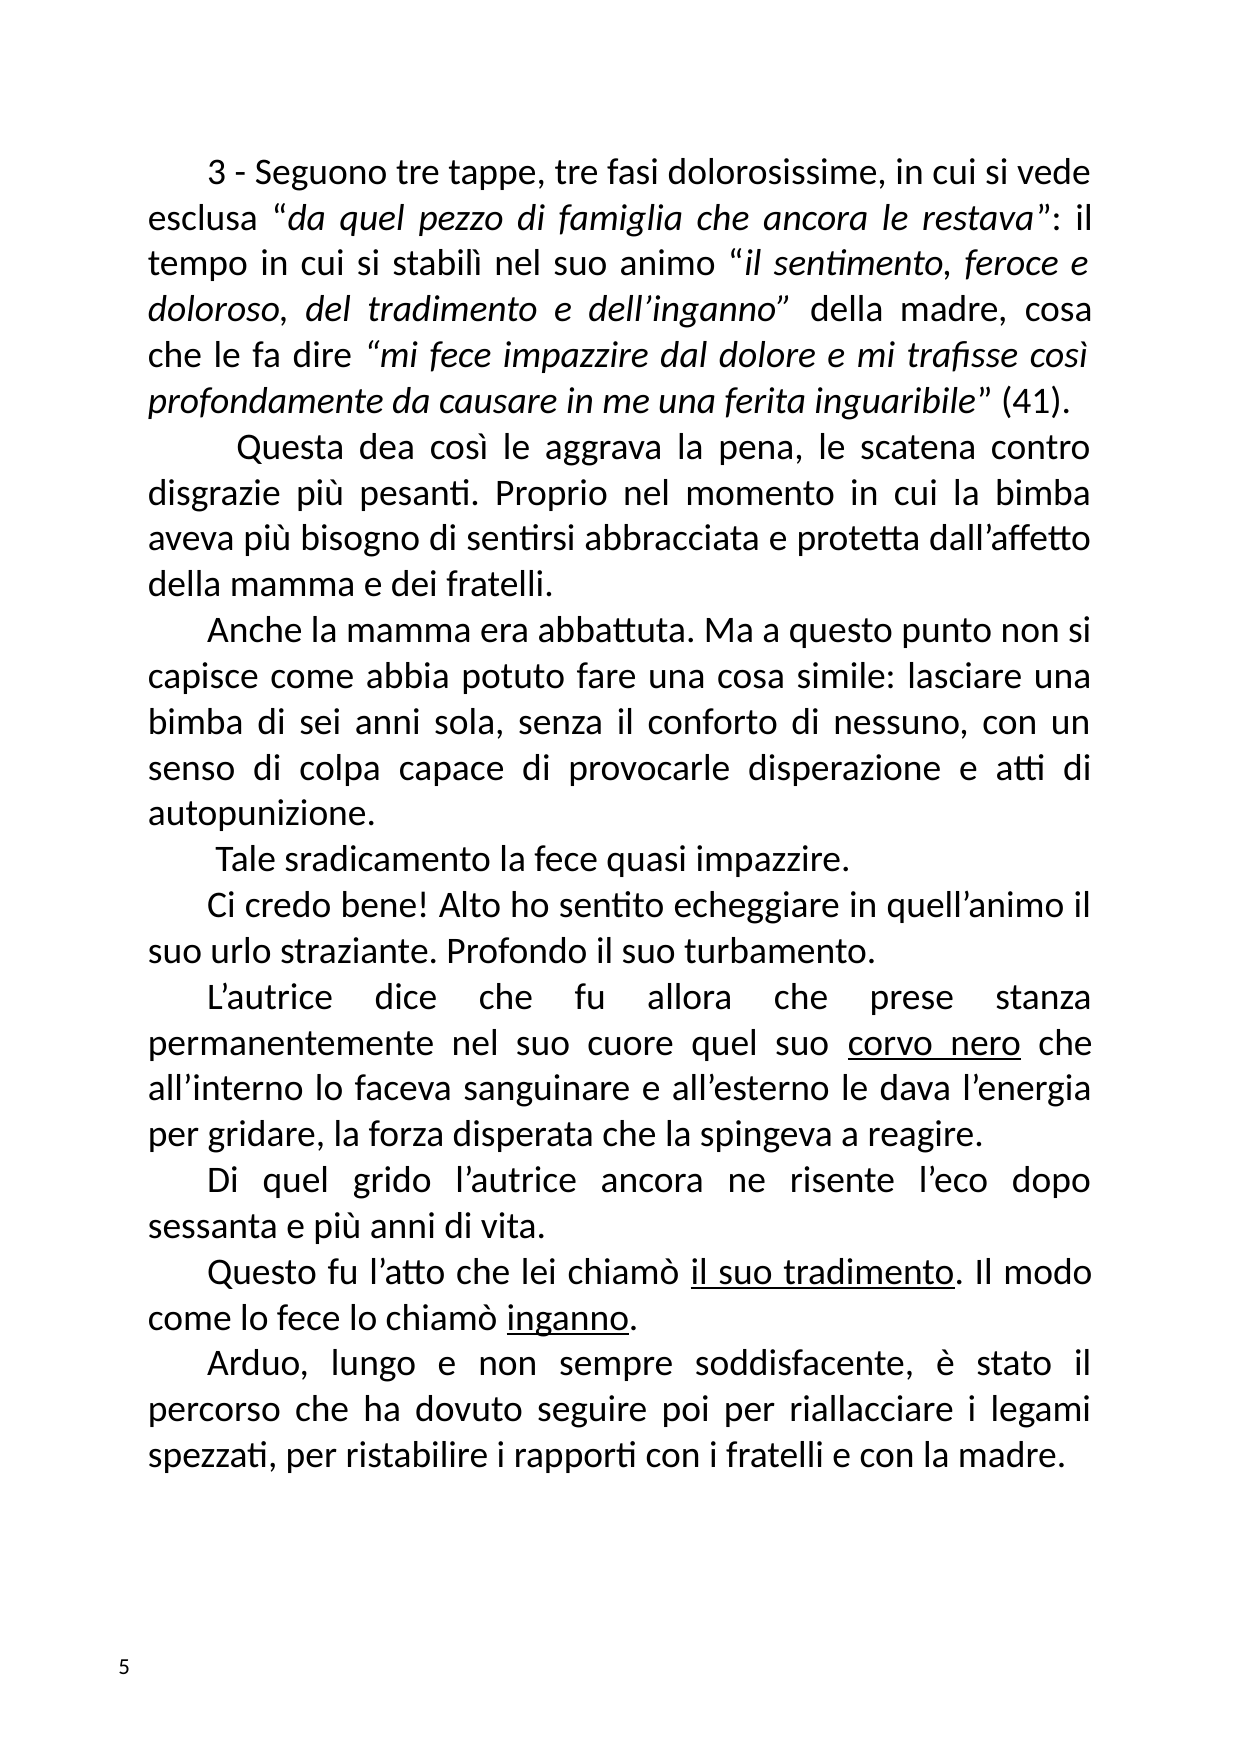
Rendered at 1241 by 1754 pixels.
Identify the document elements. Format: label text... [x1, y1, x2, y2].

text Tale sradicamento la fece quasi impazzire. [148, 835, 1092, 881]
text Questo fu l’atto che lei chiamò il suo tradimento. Il modo come lo fece lo chiamò inganno. [148, 1248, 1092, 1339]
text Anche la mamma era abbattuta. Ma a questo punto non si capisce come abbia potuto fare una cosa simile: lasciare una bimba di sei anni sola, senza il conforto di nessuno, con un senso di colpa capace di provocarle disperazione e atti di autopunizione. [148, 606, 1092, 835]
text Ci credo bene! Alto ho sentito echeggiare in quell’animo il suo urlo straziante. Profondo il suo turbamento. [148, 881, 1092, 973]
text Arduo, lungo e non sempre soddisfacente, è stato il percorso che ha dovuto seguire poi per riallacciare i legami spezzati, per ristabilire i rapporti con i fratelli e con la madre. [148, 1339, 1092, 1477]
text 3 - Seguono tre tappe, tre fasi dolorosissime, in cui si vede esclusa “da quel pezzo di famiglia che ancora le restava”: il tempo in cui si stabilì nel suo animo “il sentimento, feroce e doloroso, del tradimento e dell’inganno” della madre, cosa che le fa dire “mi fece impazzire dal dolore e mi trafisse così profondamente da causare in me una ferita inguaribile” (41). [148, 148, 1092, 423]
text Di quel grido l’autrice ancora ne risente l’eco dopo sessanta e più anni di vita. [148, 1156, 1092, 1248]
text L’autrice dice che fu allora che prese stanza permanentemente nel suo cuore quel suo corvo nero che all’interno lo faceva sanguinare e all’esterno le dava l’energia per gridare, la forza disperata che la spingeva a reagire. [148, 973, 1092, 1156]
text Questa dea così le aggrava la pena, le scatena contro disgrazie più pesanti. Proprio nel momento in cui la bimba aveva più bisogno di sentirsi abbracciata e protetta dall’affetto della mamma e dei fratelli. [148, 423, 1092, 606]
